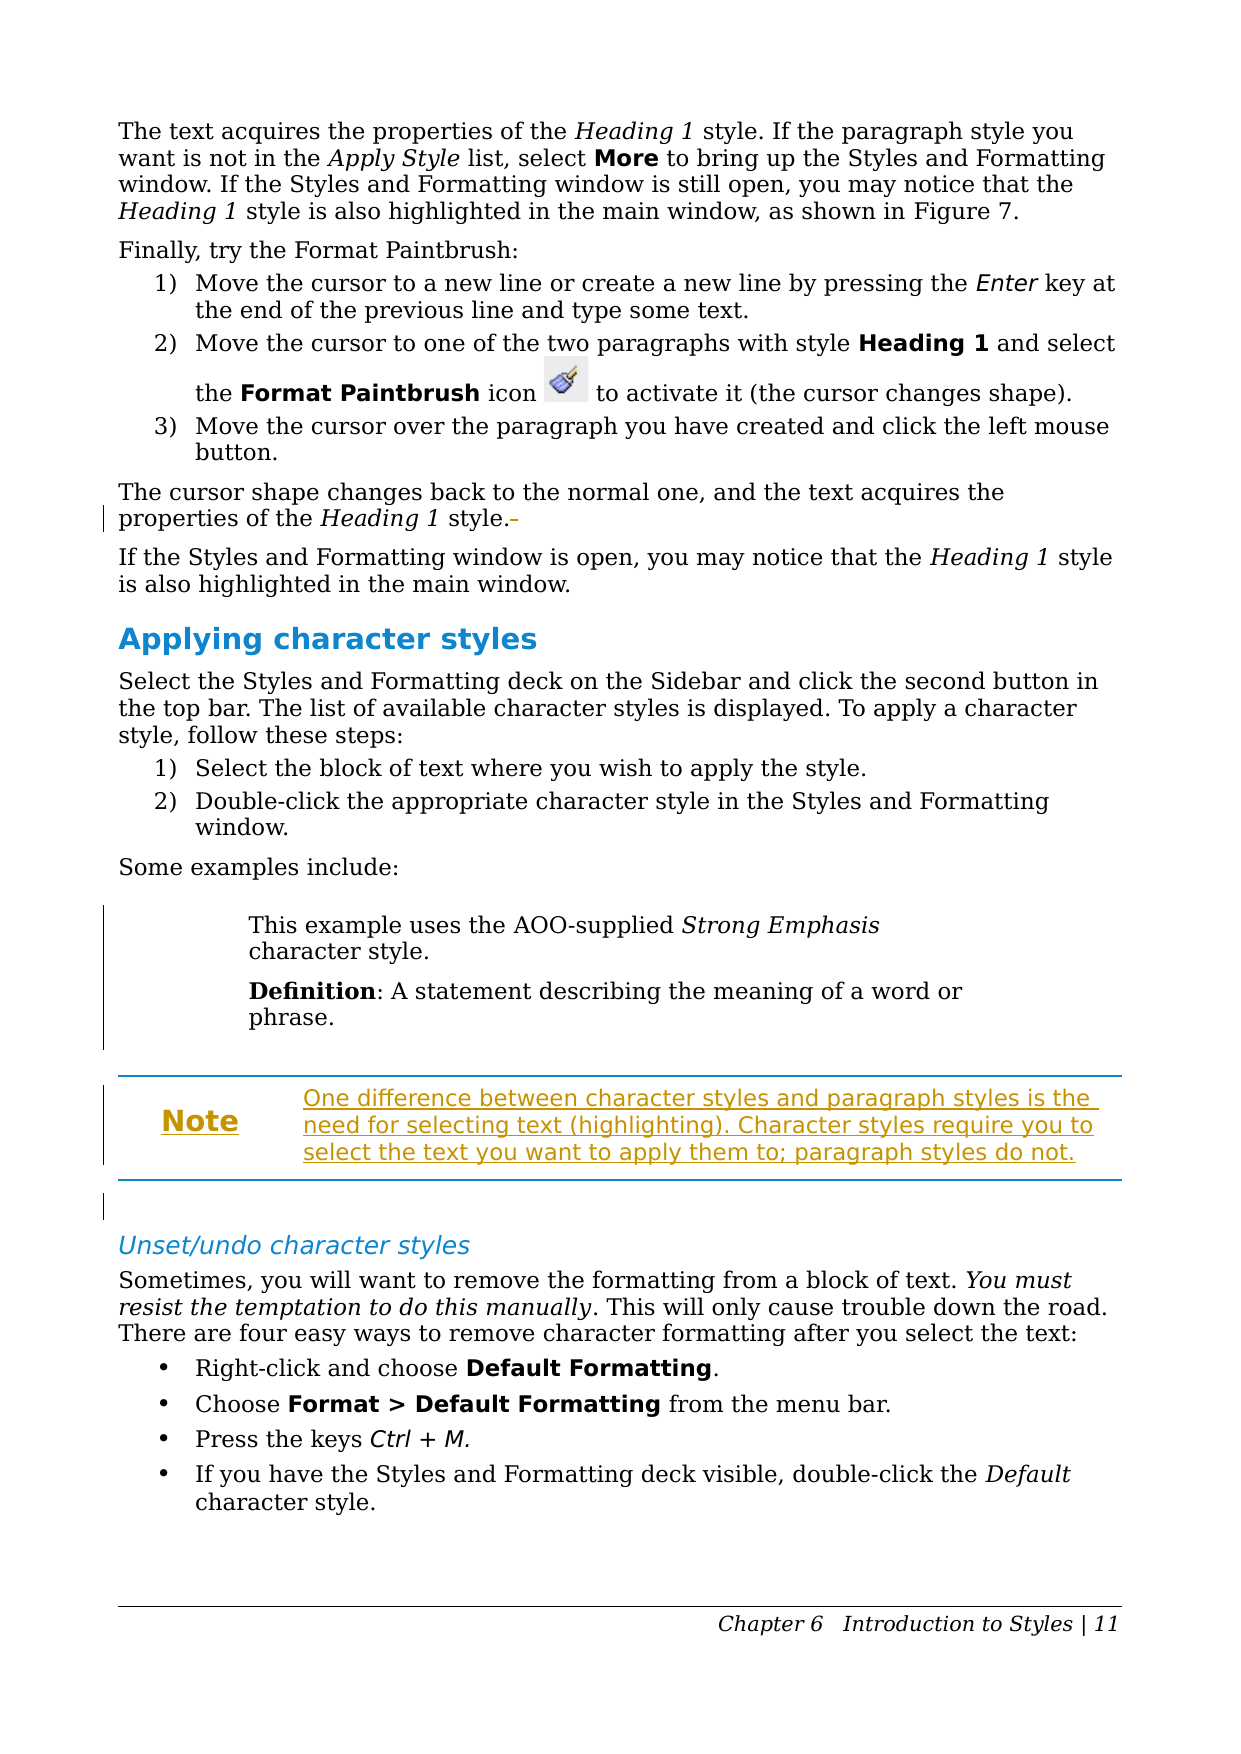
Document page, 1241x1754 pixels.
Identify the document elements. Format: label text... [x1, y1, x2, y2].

text Some examples include: [118, 854, 1122, 880]
list Double-click the appropriate character style in the Styles and Formatting window. [177, 788, 1122, 841]
list Sometimes, you will want to remove the formatting from a block of text. You must resist the temptation to do this manually. This will only cause trouble down the road. There are four easy ways to remove character formatting after you select the text: [118, 1267, 1122, 1347]
list Move the cursor to a new line or create a new line by pressing the Enter key at the end of the previous line and type some text. [177, 270, 1122, 324]
text This example uses the AOO-supplied Strong Emphasis character style. [248, 912, 992, 965]
text Definition: A statement describing the meaning of a word or phrase. [248, 978, 992, 1031]
table_header Note [118, 1077, 281, 1178]
text The text acquires the properties of the Heading 1 style. If the paragraph style you want is not in the Apply Style list, select More to bring up the Styles and Formatting window. If the Styles and Formatting window is still open, you may notice that the Heading 1 style is also highlighted in the main window, as shown in Figure 7. [118, 118, 1122, 225]
list Move the cursor to one of the two paragraphs with style Heading 1 and select the Format Paintbrush icon to activate it (the cursor changes shape). [177, 330, 1122, 407]
list If you have the Styles and Formatting deck visible, double-click the Default character style. [156, 1460, 1122, 1516]
list Right-click and choose Default Formatting. [156, 1353, 1122, 1383]
list Finally, try the Format Paintbrush: [118, 237, 1122, 264]
list Select the block of text where you wish to apply the style. [177, 755, 1122, 782]
list Select the Styles and Formatting deck on the Sidebar and click the second button in the top bar. The list of available character styles is displayed. To apply a character style, follow these steps: [118, 668, 1122, 748]
text The cursor shape changes back to the normal one, and the text acquires the properties of the Heading 1 style. [118, 479, 1122, 532]
list Choose Format > Default Formatting from the menu bar. [156, 1389, 1122, 1418]
list Move the cursor over the paragraph you have created and click the left mouse button. [177, 413, 1122, 466]
subtitle Unset/undo character styles [118, 1231, 1122, 1261]
list Press the keys Ctrl + M. [156, 1424, 1122, 1453]
table_header One difference between character styles and paragraph styles is the need for selecting text (highlighting). Character styles require you to select the text you want to apply them to; paragraph styles do not. [281, 1077, 1122, 1178]
text If the Styles and Formatting window is open, you may notice that the Heading 1 style is also highlighted in the main window. [118, 544, 1122, 598]
picture [543, 356, 589, 402]
subtitle Applying character styles [118, 622, 1122, 656]
